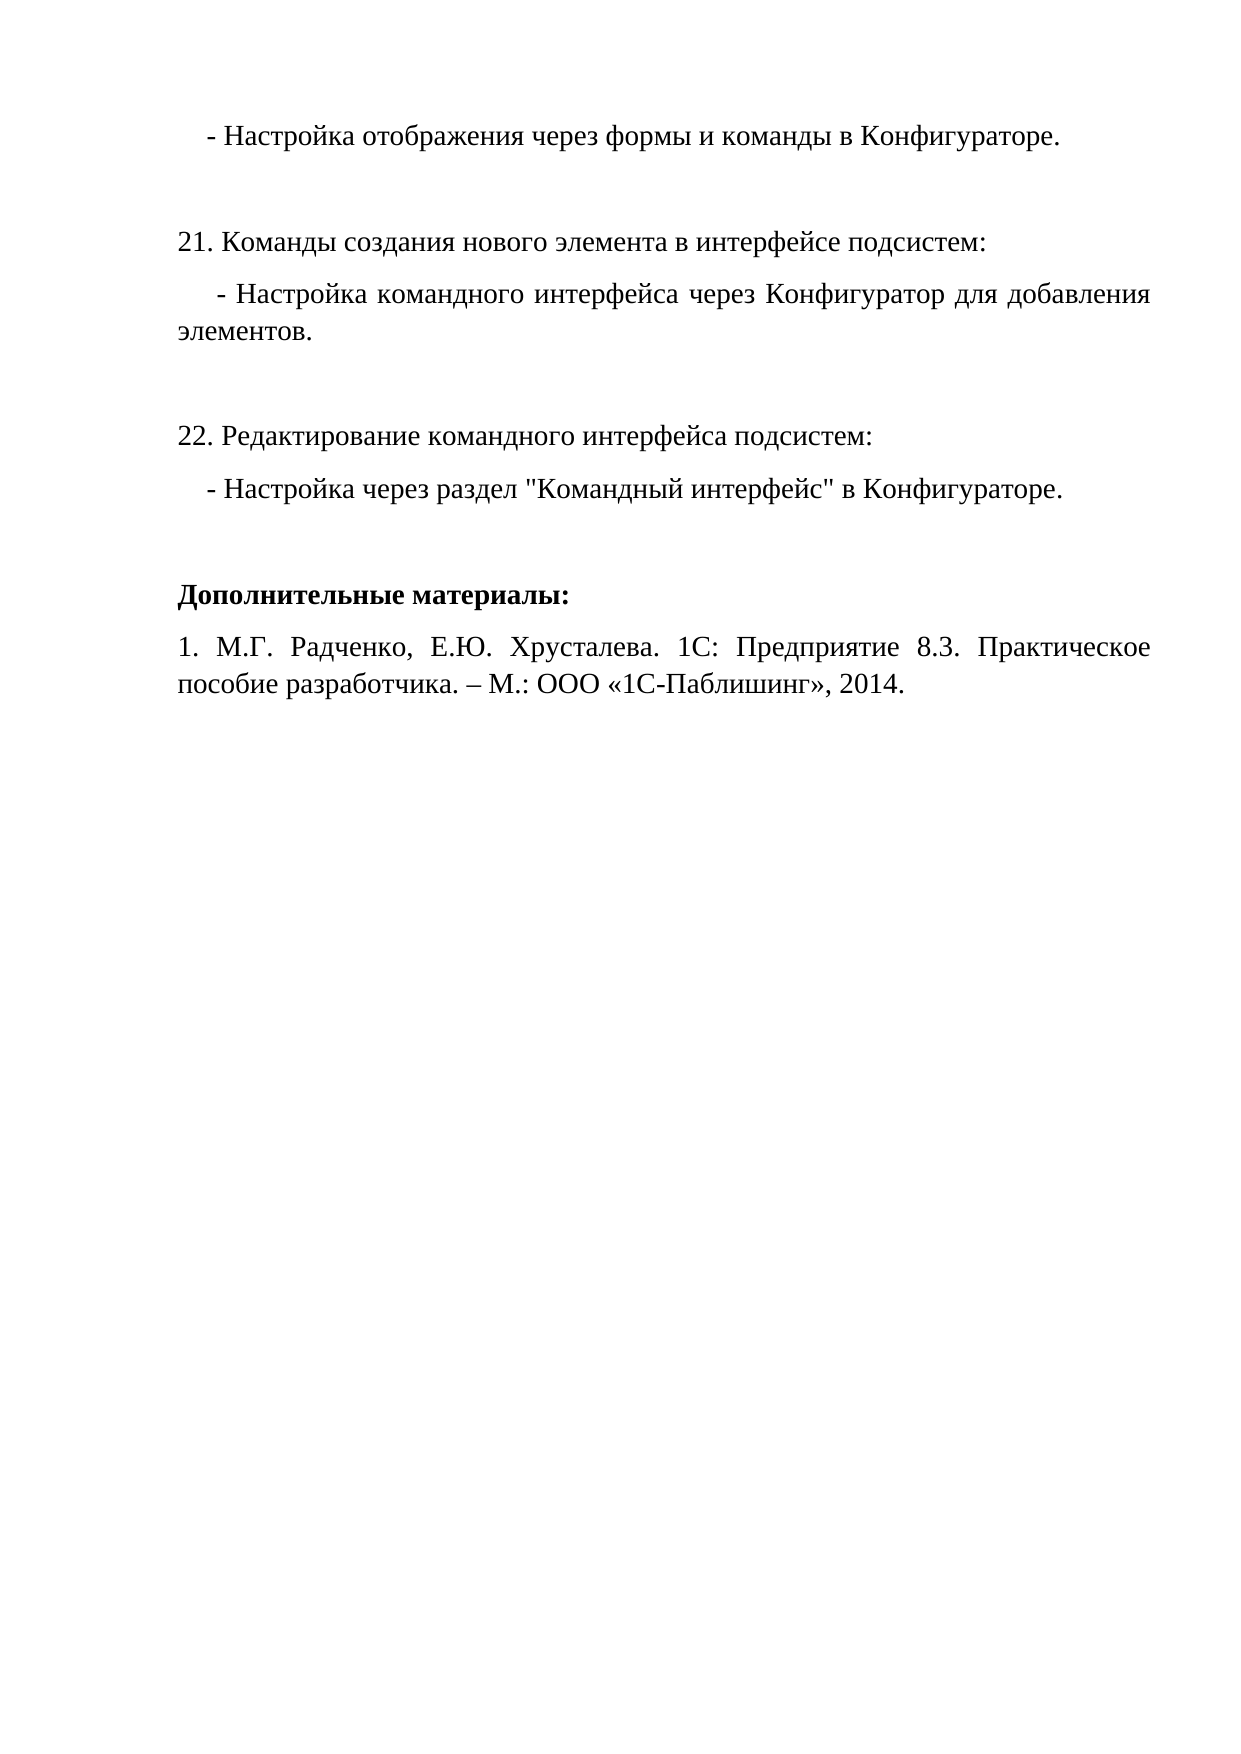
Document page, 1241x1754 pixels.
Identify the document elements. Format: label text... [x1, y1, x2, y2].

text Дополнительные материалы: [177, 577, 1152, 610]
text 22. Редактирование командного интерфейса подсистем: [177, 418, 1152, 452]
text 21. Команды создания нового элемента в интерфейсе подсистем: [177, 224, 1152, 257]
text - Настройка командного интерфейса через Конфигуратор для добавления элементов. [177, 277, 1152, 346]
text 1. М.Г. Радченко, Е.Ю. Хрусталева. 1С: Предприятие 8.3. Практическое пособие разработчика. – М.: ООО «1С-Паблишинг», 2014. [177, 629, 1152, 699]
text - Настройка через раздел "Командный интерфейс" в Конфигураторе. [177, 471, 1152, 505]
text - Настройка отображения через формы и команды в Конфигураторе. [177, 118, 1152, 152]
